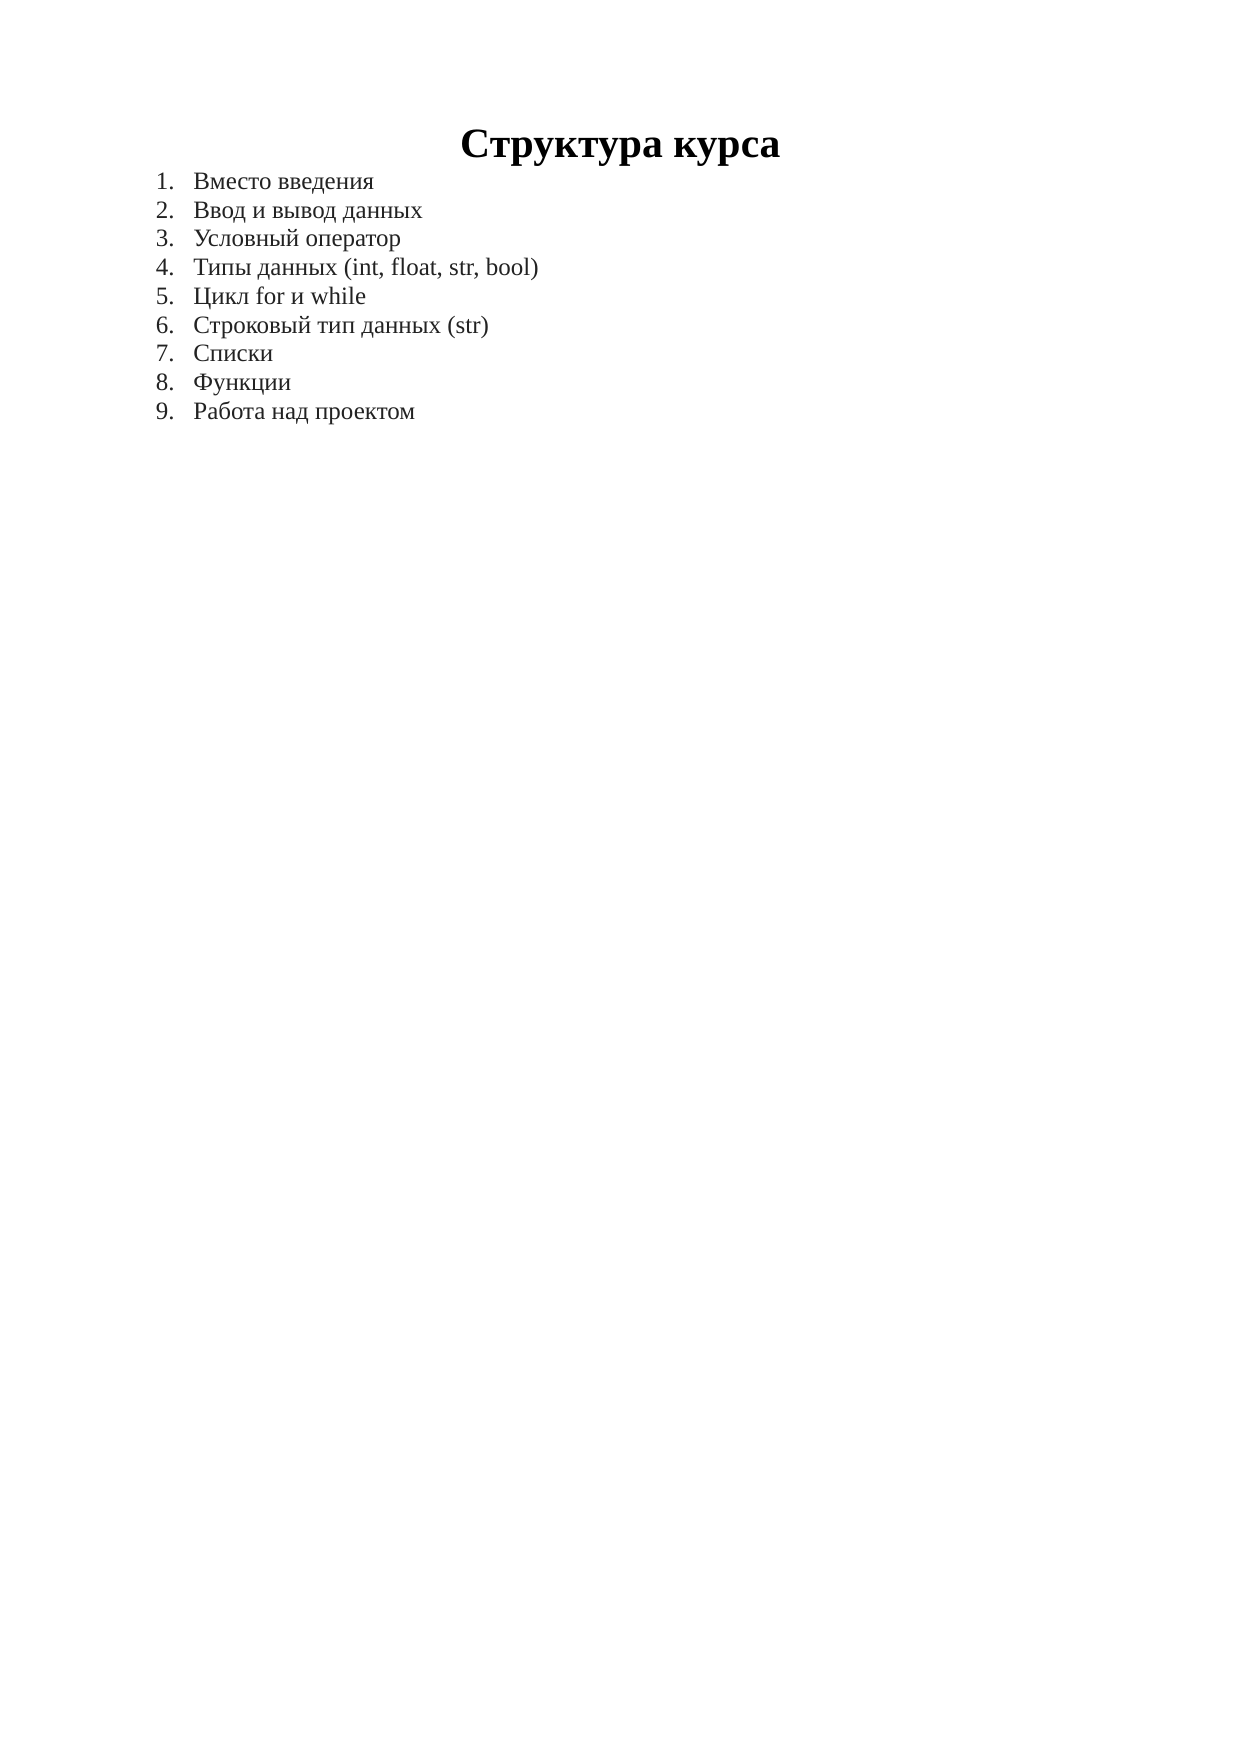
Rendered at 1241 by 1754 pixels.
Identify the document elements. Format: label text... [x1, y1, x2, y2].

list Работа над проектом [156, 396, 1122, 425]
list Строковый тип данных (str) [156, 310, 1122, 338]
list Вместо введения [156, 166, 1122, 195]
list Списки [156, 338, 1122, 367]
list Ввод и вывод данных [156, 195, 1122, 223]
list Цикл for и while [156, 281, 1122, 310]
list Функции [156, 367, 1122, 396]
list Условный оператор [156, 223, 1122, 252]
list Типы данных (int, float, str, bool) [156, 252, 1122, 281]
text Структура курса [118, 118, 1122, 166]
